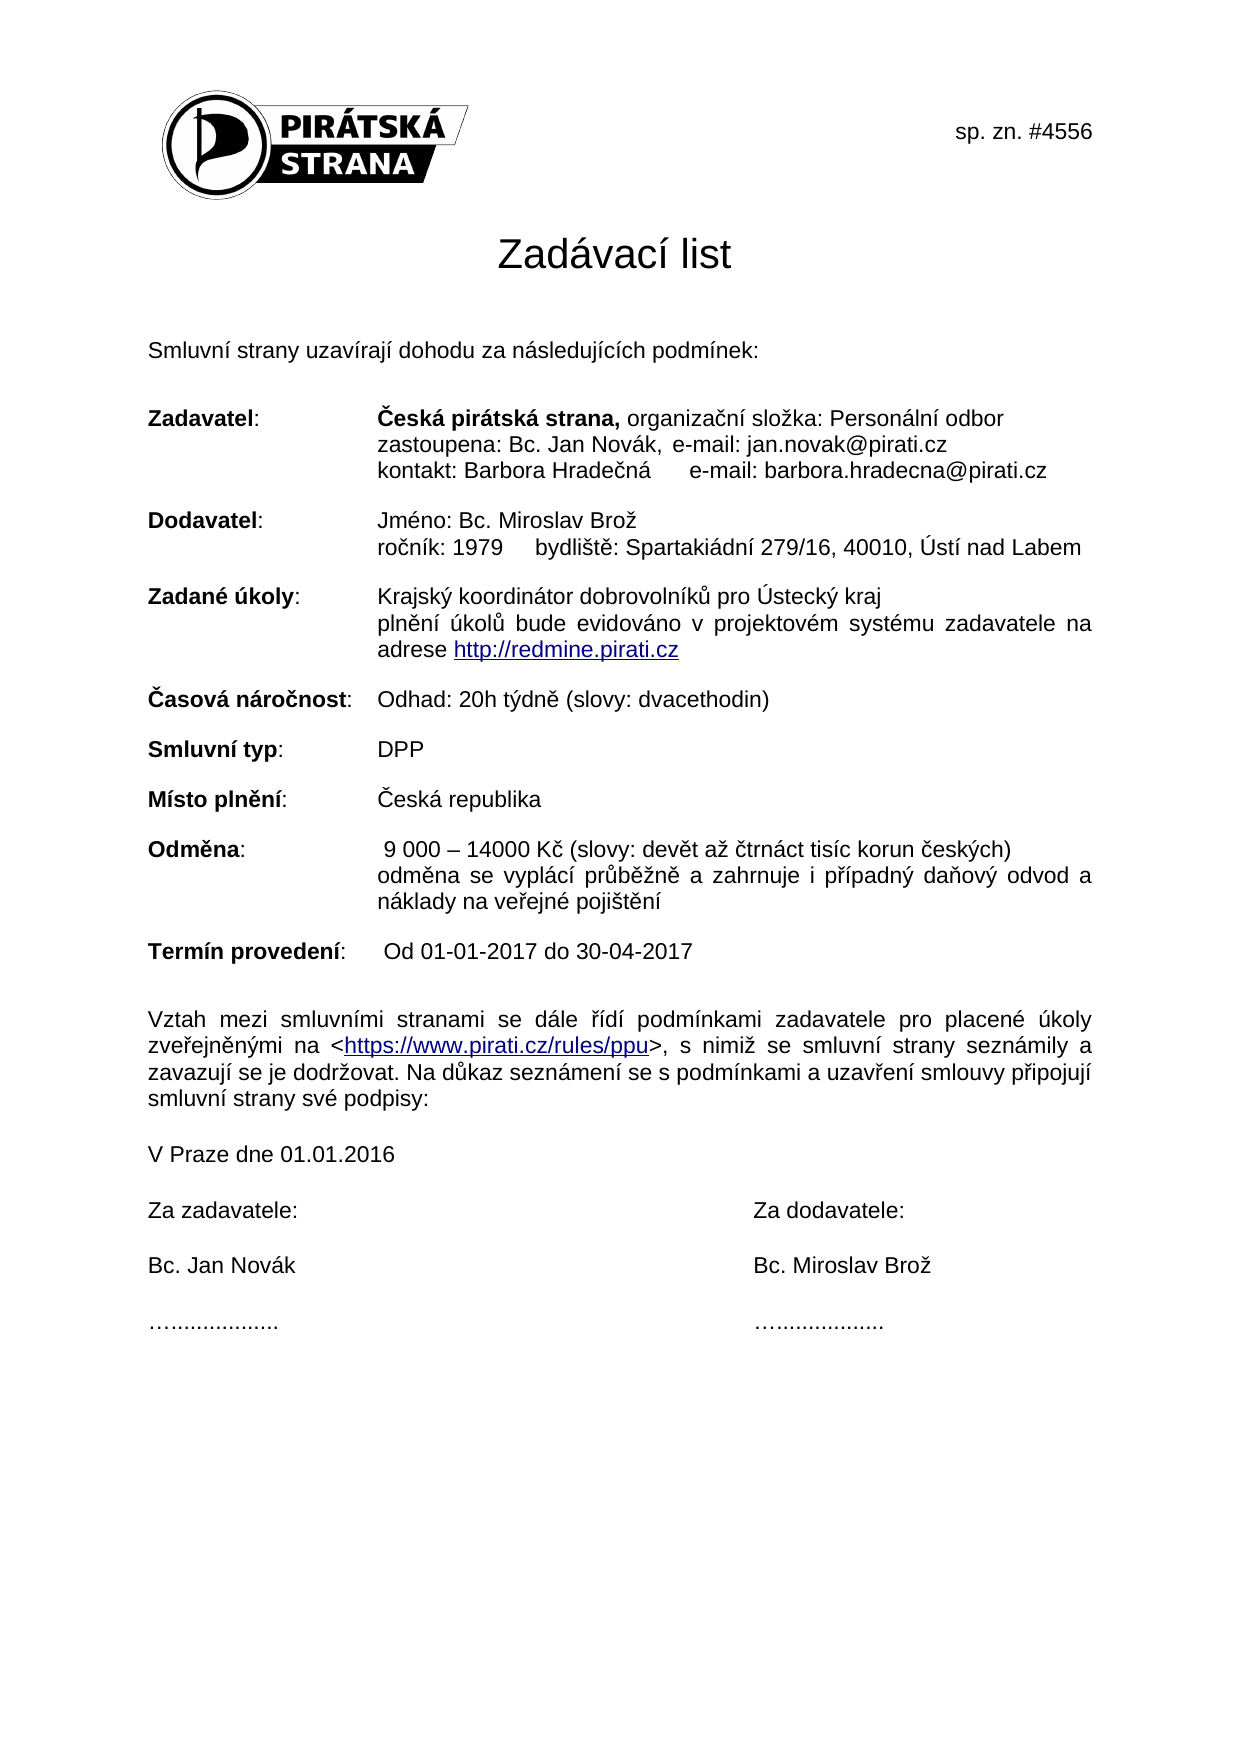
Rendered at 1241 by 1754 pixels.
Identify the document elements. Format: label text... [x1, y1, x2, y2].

table_cell Zadané úkoly: [148, 572, 377, 674]
picture [147, 75, 483, 214]
table_cell Odhad: 20h týdně (slovy: dvacethodin) [377, 674, 1093, 724]
table_cell Místo plnění: [148, 774, 377, 824]
table_header Zadavatel: [148, 393, 377, 495]
text V Praze dne 01.01.2016 [148, 1141, 1093, 1167]
table_cell Česká republika [377, 774, 1093, 824]
text Bc. Jan Novák Bc. Miroslav Brož [148, 1252, 1093, 1279]
text …................. …................. [148, 1308, 1093, 1334]
table_cell Jméno: Bc. Miroslav Brož ročník: 1979 bydliště: Spartakiádní 279/16, 40010, Ústí nad Labem [377, 495, 1093, 572]
table_header Česká pirátská strana, organizační složka: Personální odbor zastoupena: Bc. Jan Novák, e-mail: jan.novak@pirati.cz kontakt: Barbora Hradečná e-mail: barbora.hradecna@pirati.cz [377, 393, 1093, 495]
table_cell Smluvní typ: [148, 724, 377, 774]
table_cell Časová náročnost: [148, 674, 377, 724]
table_cell DPP [377, 724, 1093, 774]
text sp. zn. #4556 [483, 118, 1093, 144]
text Za zadavatele: Za dodavatele: [148, 1197, 1093, 1223]
table_cell Termín provedení: [148, 926, 377, 976]
text Smluvní strany uzavírají dohodu za následujících podmínek: [148, 337, 1093, 363]
table_cell Od 01-01-2017 do 30-04-2017 [377, 926, 1093, 976]
table_cell Krajský koordinátor dobrovolníků pro Ústecký kraj plnění úkolů bude evidováno v projektovém systému zadavatele na adrese http://redmine.pirati.cz [377, 572, 1093, 674]
subtitle Zadávací list [148, 230, 1093, 278]
text Vztah mezi smluvními stranami se dále řídí podmínkami zadavatele pro placené úkoly zveřejněnými na <https://www.pirati.cz/rules/ppu>, s nimiž se smluvní strany seznámily a zavazují se je dodržovat. Na důkaz seznámení se s podmínkami a uzavření smlouvy připojují smluvní strany své podpisy: [148, 1006, 1093, 1111]
table_cell Odměna: [148, 824, 377, 926]
table_cell Dodavatel: [148, 495, 377, 572]
table_cell 9 000 – 14000 Kč (slovy: devět až čtrnáct tisíc korun českých) odměna se vyplácí průběžně a zahrnuje i případný daňový odvod a náklady na veřejné pojištění [377, 824, 1093, 926]
